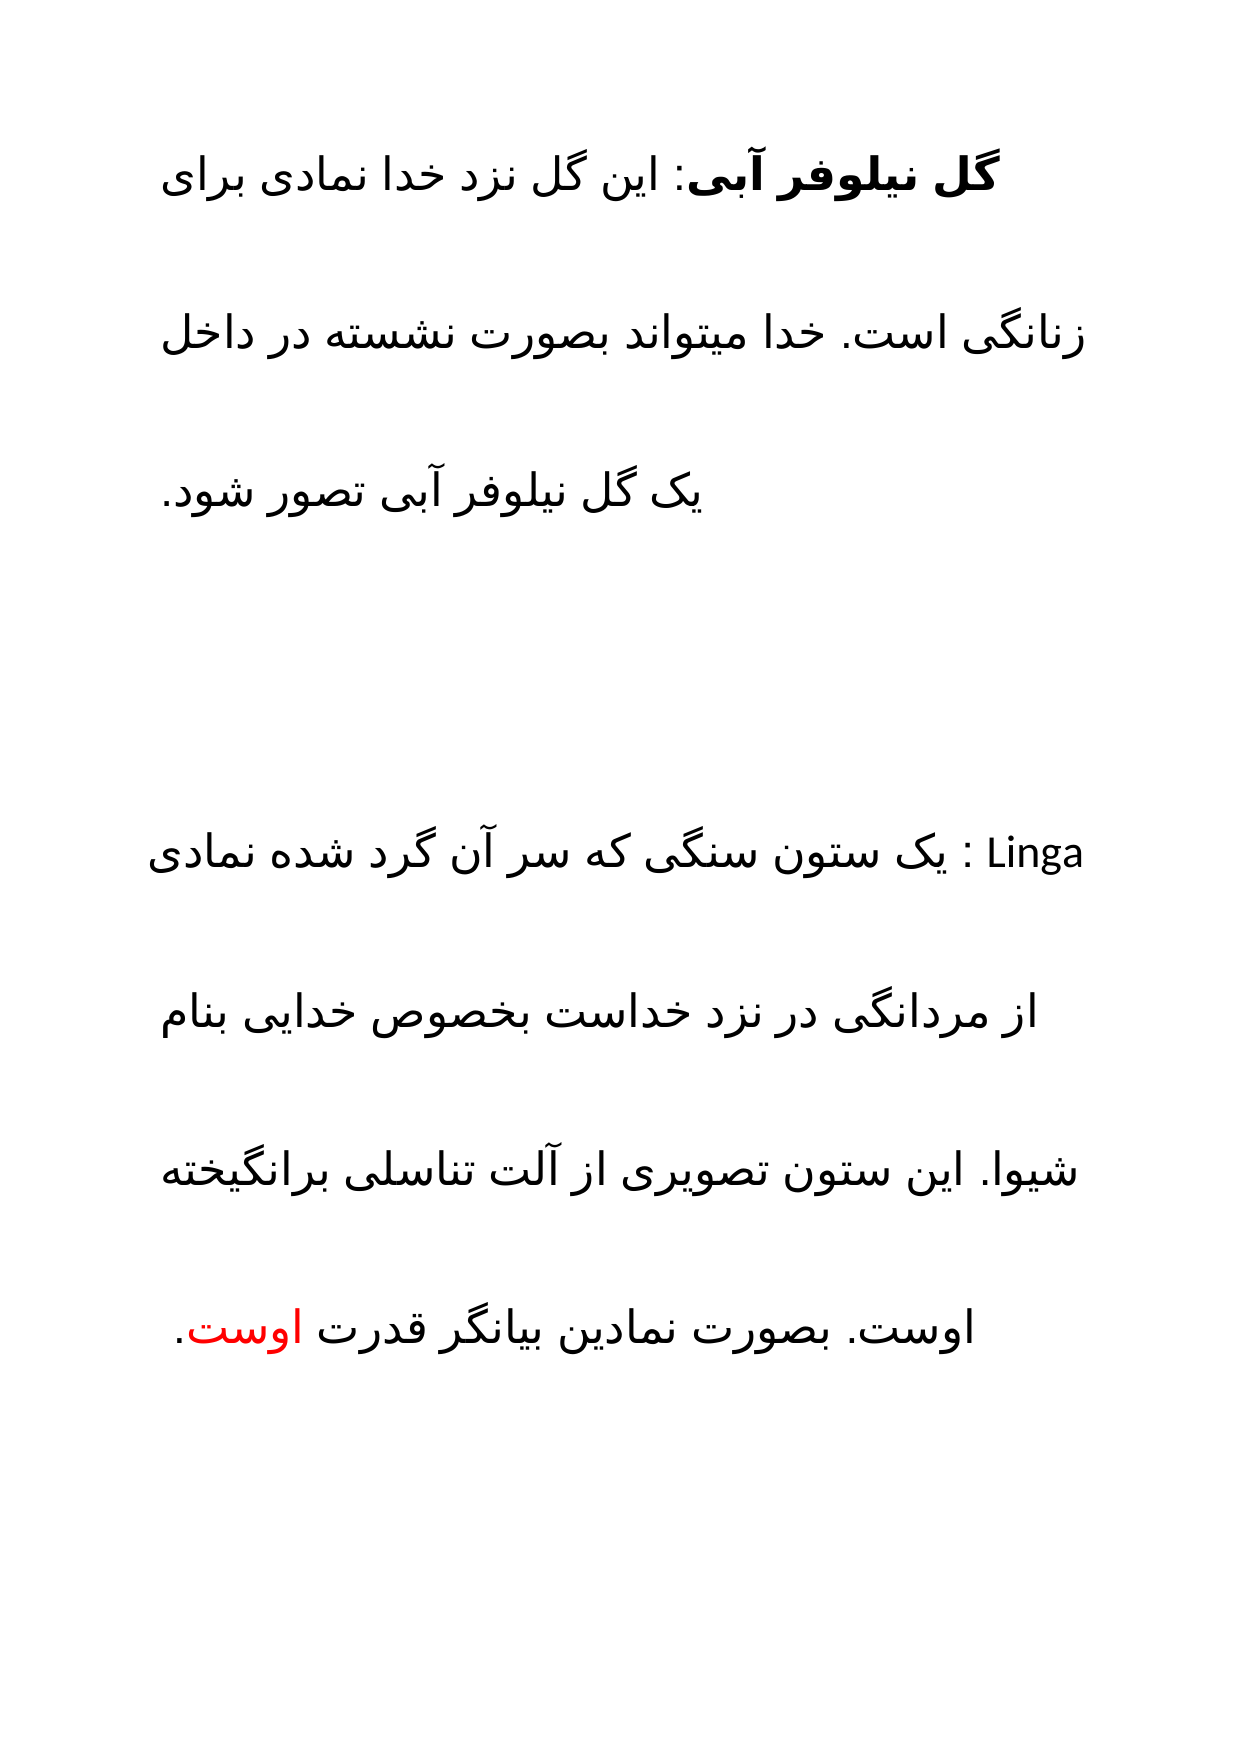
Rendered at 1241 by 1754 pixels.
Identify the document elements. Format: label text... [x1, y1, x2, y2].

text Linga : یک ستون سنگی که سر آن گرد شده نمادی از مردانگی در نزد خداست بخصوص خدایی بنام شیوا. این ستون تصویری از آلت تناسلی برانگیخته اوست. بصورت نمادین بیانگر قدرت اوست. [148, 823, 1093, 1353]
text گل نیلوفر آبی: این گل نزد خدا نمادی برای زنانگی است. خدا میتواند بصورت نشسته در داخل یک گل نیلوفر آبی تصور شود. [148, 148, 1093, 517]
